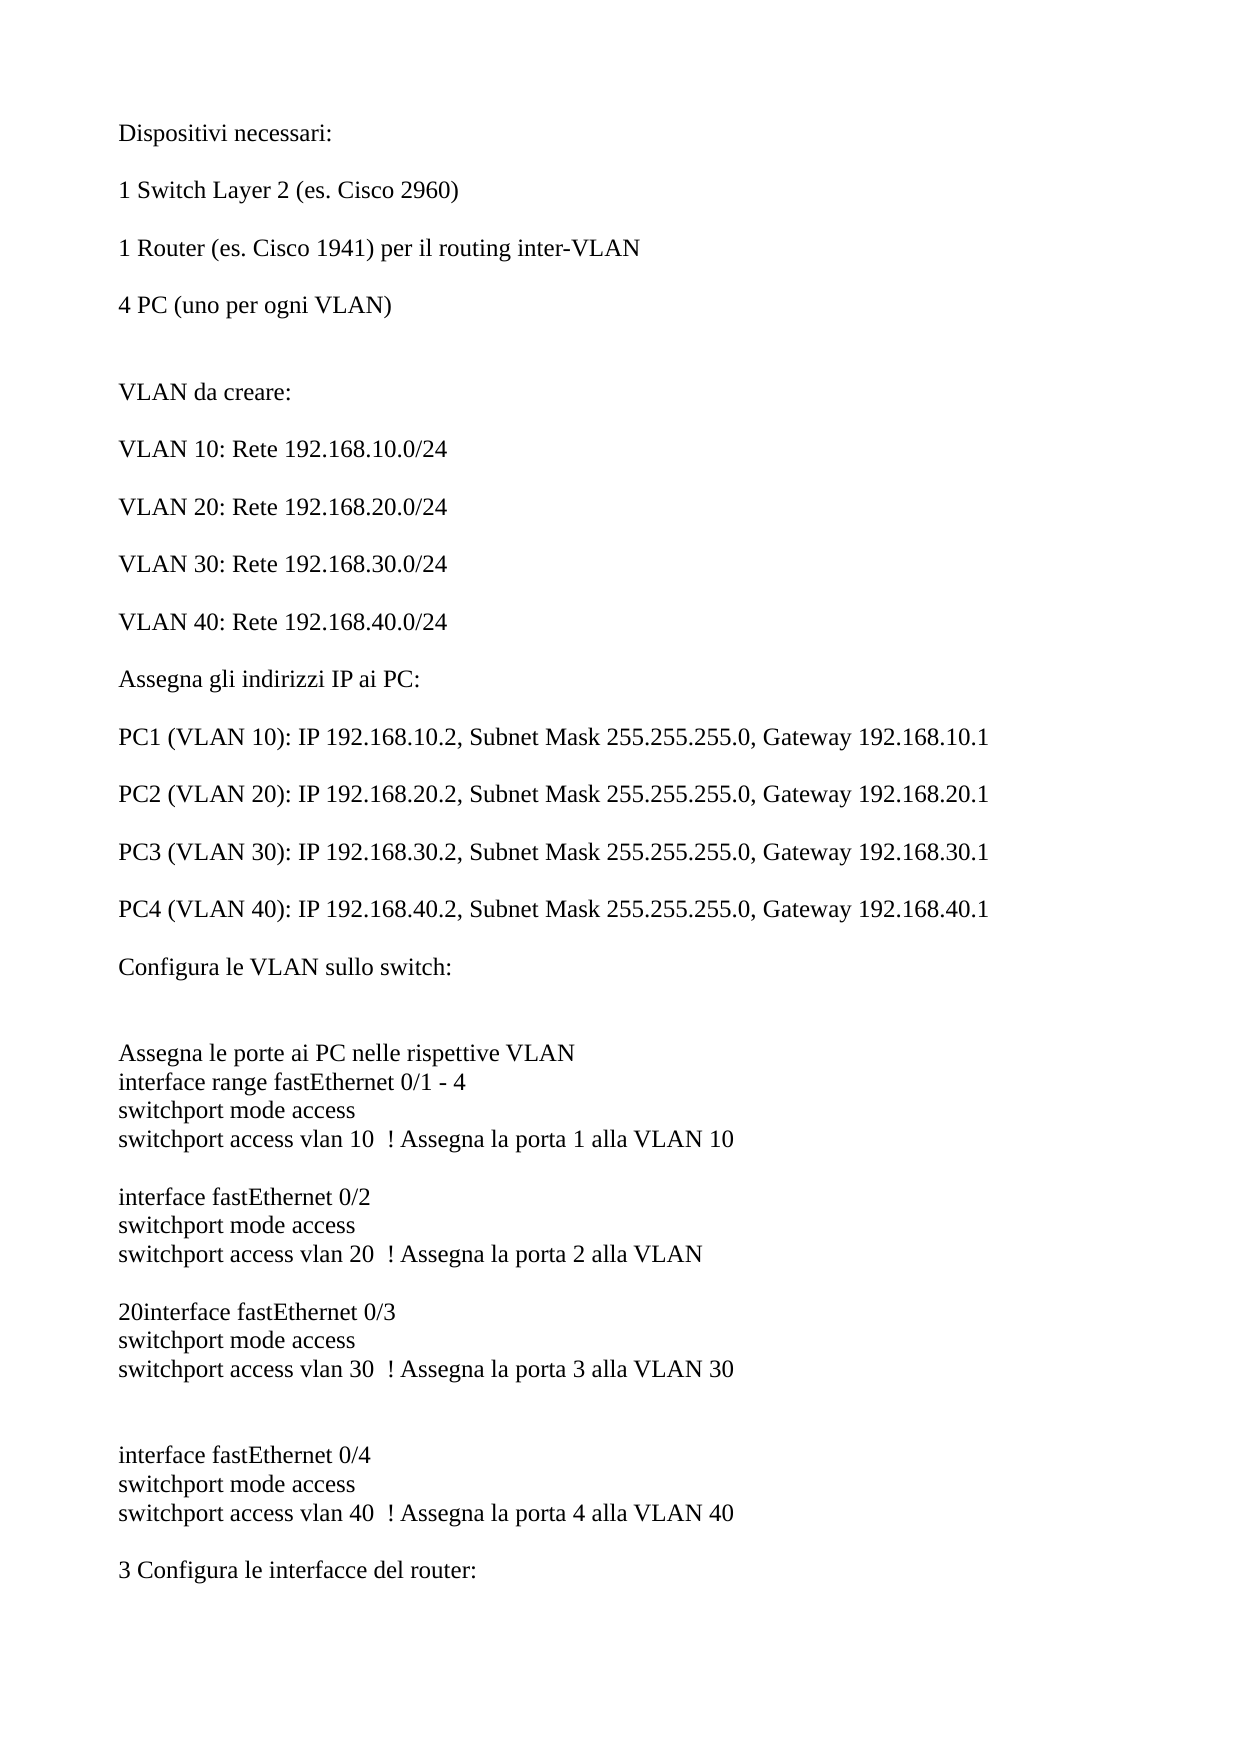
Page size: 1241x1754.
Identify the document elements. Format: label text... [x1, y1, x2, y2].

text PC3 (VLAN 30): IP 192.168.30.2, Subnet Mask 255.255.255.0, Gateway 192.168.30.1 [118, 837, 1122, 866]
text switchport mode access [118, 1326, 1122, 1354]
text VLAN da creare: [118, 377, 1122, 406]
text switchport mode access [118, 1469, 1122, 1498]
text VLAN 30: Rete 192.168.30.0/24 [118, 549, 1122, 578]
text Dispositivi necessari: [118, 118, 1122, 147]
text switchport access vlan 10 ! Assegna la porta 1 alla VLAN 10 [118, 1124, 1122, 1153]
text VLAN 20: Rete 192.168.20.0/24 [118, 492, 1122, 521]
text switchport access vlan 40 ! Assegna la porta 4 alla VLAN 40 [118, 1498, 1122, 1527]
text PC1 (VLAN 10): IP 192.168.10.2, Subnet Mask 255.255.255.0, Gateway 192.168.10.1 [118, 722, 1122, 751]
text 1 Router (es. Cisco 1941) per il routing inter-VLAN [118, 233, 1122, 262]
text Configura le VLAN sullo switch: [118, 952, 1122, 981]
text VLAN 10: Rete 192.168.10.0/24 [118, 434, 1122, 463]
text PC4 (VLAN 40): IP 192.168.40.2, Subnet Mask 255.255.255.0, Gateway 192.168.40.1 [118, 894, 1122, 923]
text 20interface fastEthernet 0/3 [118, 1297, 1122, 1326]
text switchport access vlan 30 ! Assegna la porta 3 alla VLAN 30 [118, 1354, 1122, 1383]
text switchport mode access [118, 1096, 1122, 1124]
text interface range fastEthernet 0/1 - 4 [118, 1067, 1122, 1096]
text interface fastEthernet 0/2 [118, 1182, 1122, 1211]
text interface fastEthernet 0/4 [118, 1441, 1122, 1469]
text Assegna le porte ai PC nelle rispettive VLAN [118, 1038, 1122, 1067]
text 1 Switch Layer 2 (es. Cisco 2960) [118, 176, 1122, 204]
text Assegna gli indirizzi IP ai PC: [118, 664, 1122, 693]
text 4 PC (uno per ogni VLAN) [118, 291, 1122, 319]
text PC2 (VLAN 20): IP 192.168.20.2, Subnet Mask 255.255.255.0, Gateway 192.168.20.1 [118, 779, 1122, 808]
text switchport mode access [118, 1211, 1122, 1239]
text 3 Configura le interfacce del router: [118, 1556, 1122, 1584]
text VLAN 40: Rete 192.168.40.0/24 [118, 607, 1122, 636]
text switchport access vlan 20 ! Assegna la porta 2 alla VLAN [118, 1239, 1122, 1268]
